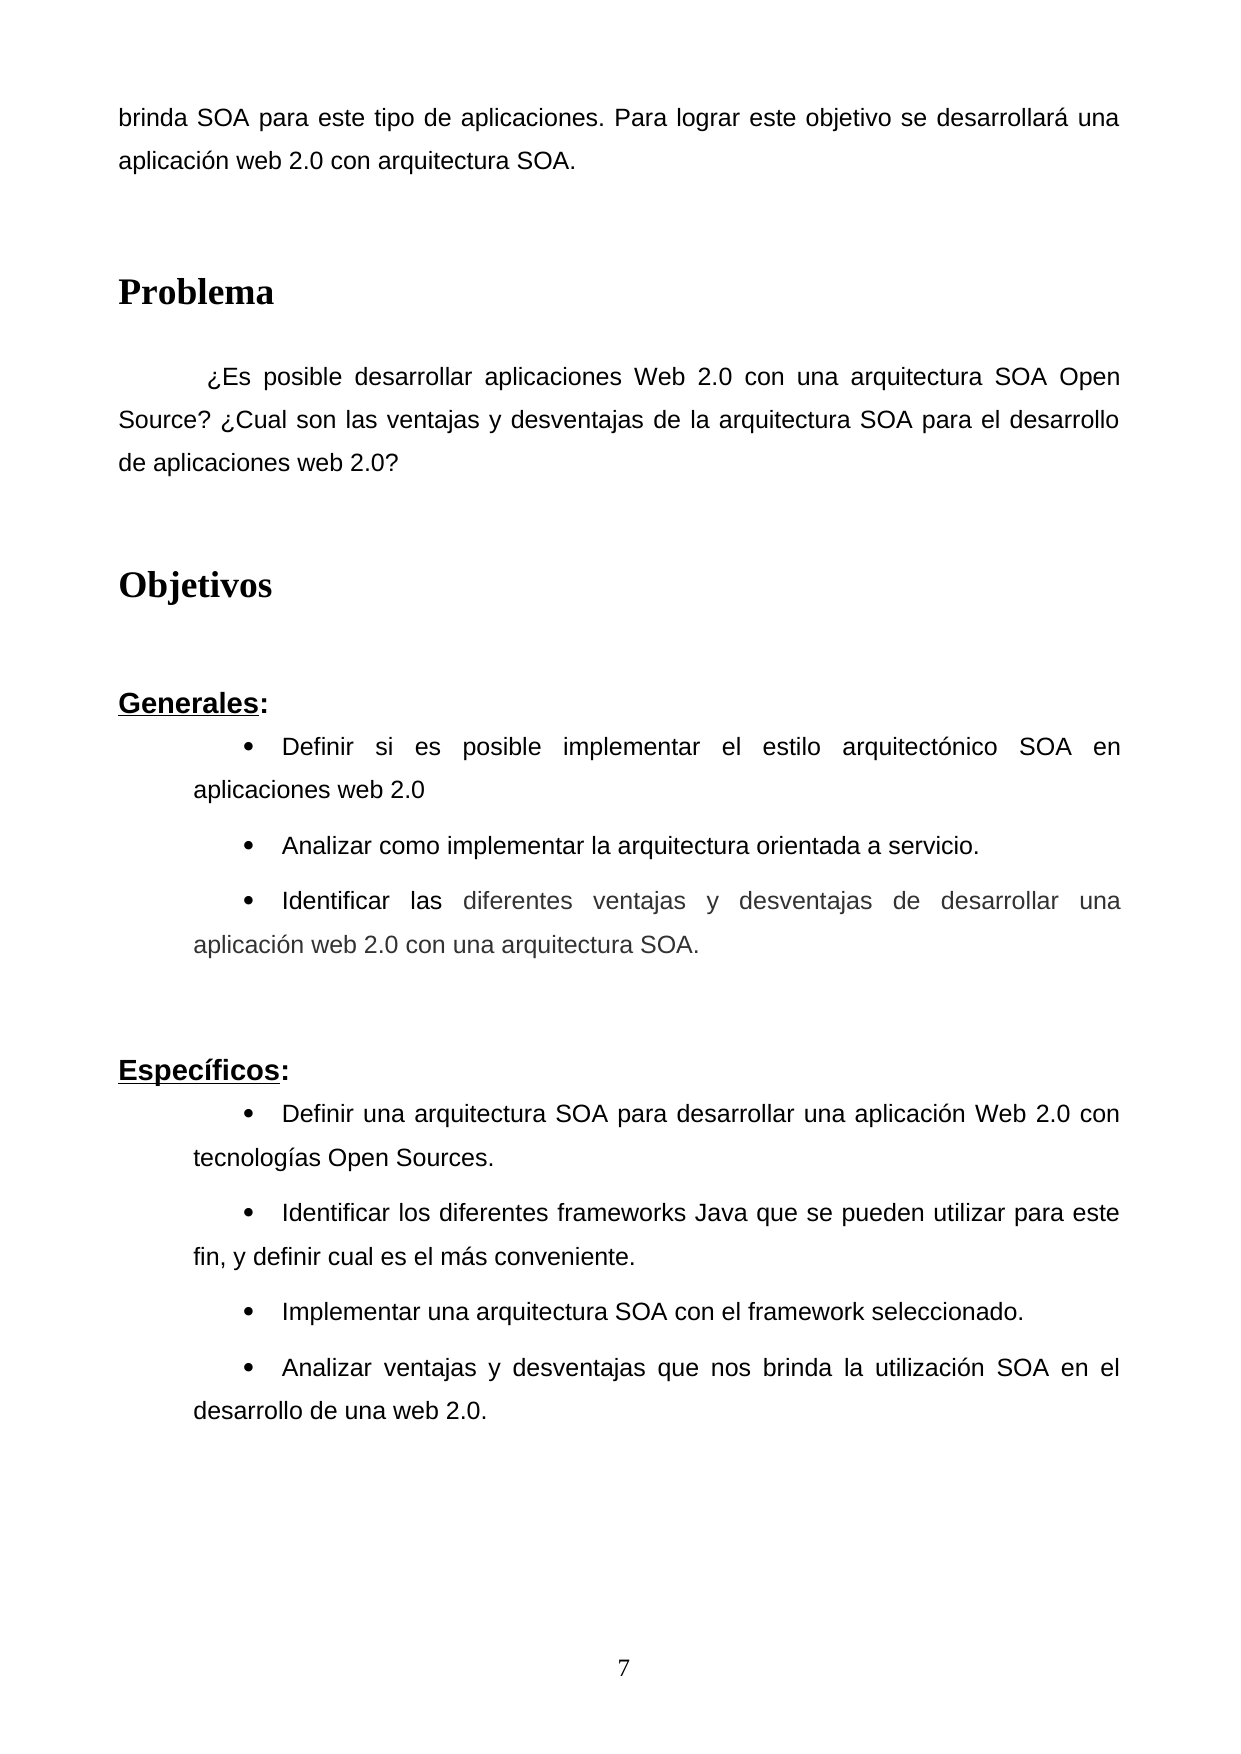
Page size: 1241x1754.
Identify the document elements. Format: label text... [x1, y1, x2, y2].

subtitle Específicos: [118, 1053, 1122, 1087]
text ¿Es posible desarrollar aplicaciones Web 2.0 con una arquitectura SOA Open Source? ¿Cual son las ventajas y desventajas de la arquitectura SOA para el desarrollo de aplicaciones web 2.0? [118, 362, 1122, 477]
subtitle Objetivos [118, 562, 1122, 605]
list Definir si es posible implementar el estilo arquitectónico SOA en aplicaciones web 2.0 [156, 732, 1122, 804]
text brinda SOA para este tipo de aplicaciones. Para lograr este objetivo se desarrollará una aplicación web 2.0 con arquitectura SOA. [118, 103, 1122, 174]
list Identificar las diferentes ventajas y desventajas de desarrollar una aplicación web 2.0 con una arquitectura SOA. [156, 886, 1122, 958]
list Analizar como implementar la arquitectura orientada a servicio. [156, 831, 1122, 859]
list Implementar una arquitectura SOA con el framework seleccionado. [156, 1297, 1122, 1326]
list Analizar ventajas y desventajas que nos brinda la utilización SOA en el desarrollo de una web 2.0. [156, 1353, 1122, 1425]
subtitle Generales: [118, 686, 1122, 719]
list Definir una arquitectura SOA para desarrollar una aplicación Web 2.0 con tecnologías Open Sources. [156, 1099, 1122, 1171]
list Identificar los diferentes frameworks Java que se pueden utilizar para este fin, y definir cual es el más conveniente. [156, 1198, 1122, 1270]
subtitle Problema [118, 269, 1122, 313]
